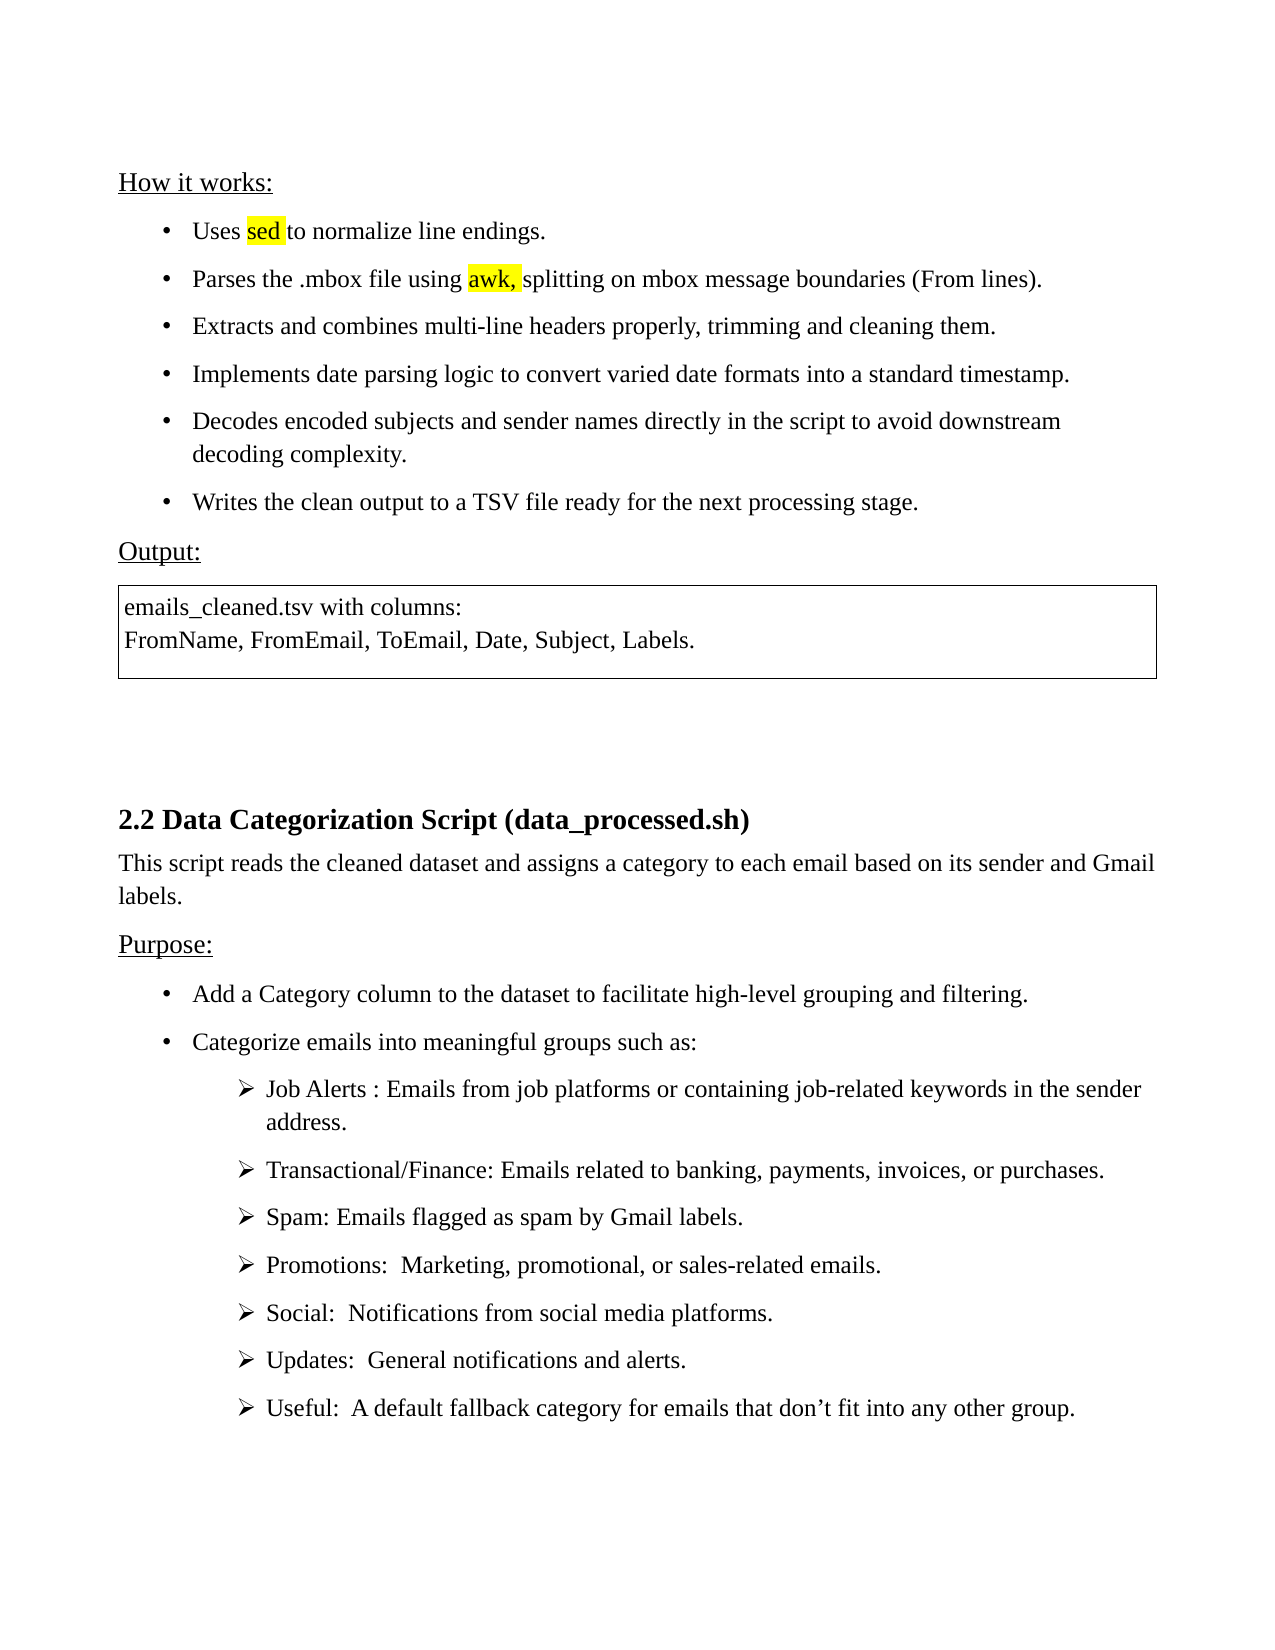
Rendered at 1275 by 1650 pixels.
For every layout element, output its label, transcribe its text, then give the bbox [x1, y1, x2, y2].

text Purpose: [118, 929, 1157, 960]
text How it works: [118, 166, 1157, 197]
list Job Alerts : Emails from job platforms or containing job-related keywords in the sender address. [236, 1074, 1157, 1136]
list Implements date parsing logic to convert varied date formats into a standard timestamp. [162, 359, 1157, 388]
list Uses sed to normalize line endings. [162, 216, 1157, 245]
list Useful: A default fallback category for emails that don’t fit into any other group. [236, 1393, 1157, 1422]
list Decodes encoded subjects and sender names directly in the script to avoid downstream decoding complexity. [162, 406, 1157, 468]
subtitle 2.2 Data Categorization Script (data_processed.sh) [118, 802, 1157, 836]
list Transactional/Finance: Emails related to banking, payments, invoices, or purchases. [236, 1155, 1157, 1183]
list Extracts and combines multi-line headers properly, trimming and cleaning them. [162, 311, 1157, 340]
text This script reads the cleaned dataset and assigns a category to each email based on its sender and Gmail labels. [118, 848, 1157, 910]
list Parses the .mbox file using awk, splitting on mbox message boundaries (From lines). [162, 264, 1157, 292]
text Output: [118, 535, 1157, 566]
list Updates: General notifications and alerts. [236, 1345, 1157, 1374]
list Writes the clean output to a TSV file ready for the next processing stage. [162, 487, 1157, 516]
list Spam: Emails flagged as spam by Gmail labels. [236, 1202, 1157, 1231]
table_header emails_cleaned.tsv with columns: FromName, FromEmail, ToEmail, Date, Subject, Labels. [119, 586, 1156, 678]
list Categorize emails into meaningful groups such as: [162, 1027, 1157, 1055]
list Social: Notifications from social media platforms. [236, 1298, 1157, 1326]
list Add a Category column to the dataset to facilitate high-level grouping and filtering. [162, 979, 1157, 1008]
list Promotions: Marketing, promotional, or sales-related emails. [236, 1250, 1157, 1279]
